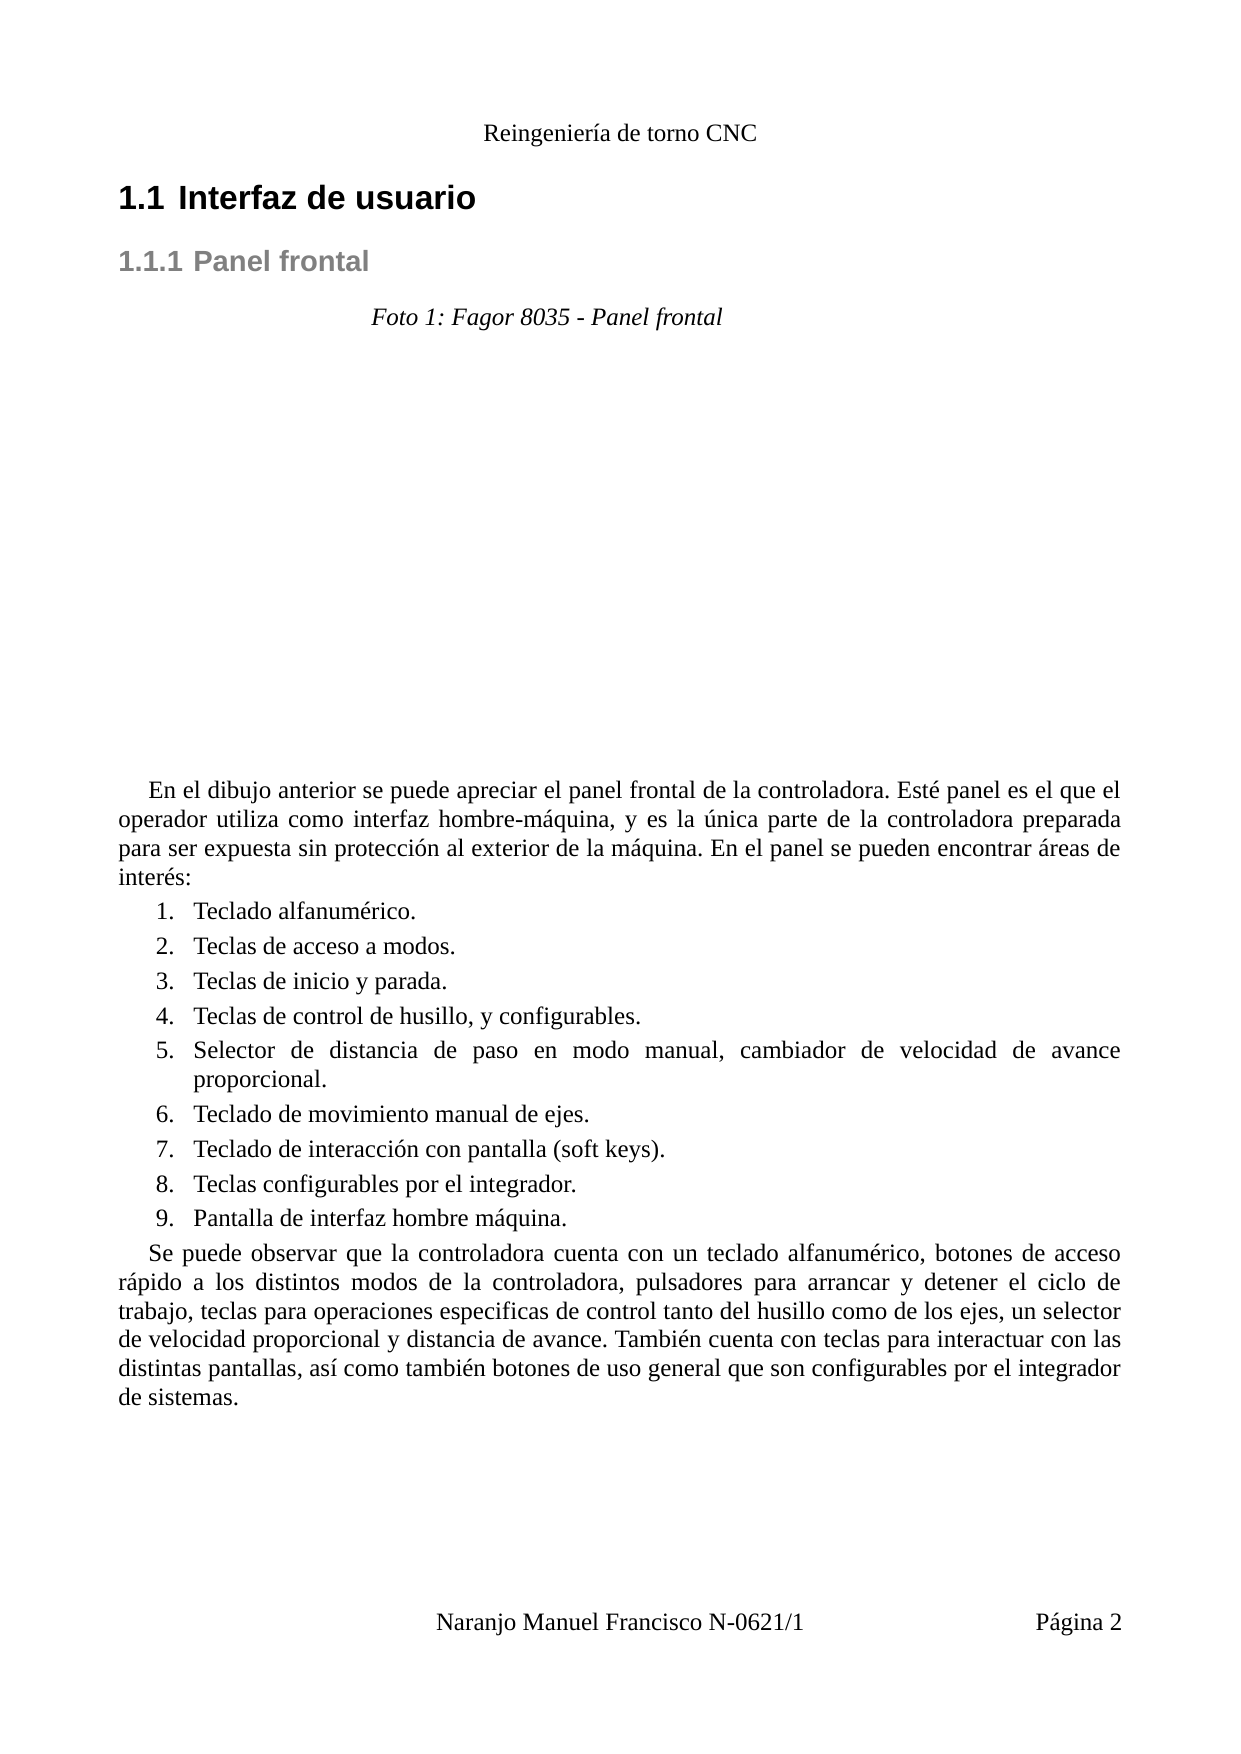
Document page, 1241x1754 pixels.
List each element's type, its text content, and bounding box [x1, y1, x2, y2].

list Pantalla de interfaz hombre máquina. [156, 1203, 1122, 1232]
list Teclas de acceso a modos. [156, 931, 1122, 960]
text Foto 1: Fagor 8035 - Panel frontal [371, 302, 899, 331]
list Selector de distancia de paso en modo manual, cambiador de velocidad de avance proporcional. [156, 1036, 1122, 1093]
list Teclado alfanumérico. [156, 896, 1122, 925]
text Se puede observar que la controladora cuenta con un teclado alfanumérico, botones de acceso rápido a los distintos modos de la controladora, pulsadores para arrancar y detener el ciclo de trabajo, teclas para operaciones especificas de control tanto del husillo como de los ejes, un selector de velocidad proporcional y distancia de avance. También cuenta con teclas para interactuar con las distintas pantallas, así como también botones de uso general que son configurables por el integrador de sistemas. [118, 1238, 1122, 1411]
list Teclado de interacción con pantalla (soft keys). [156, 1134, 1122, 1163]
list Teclas de inicio y parada. [156, 966, 1122, 995]
subtitle Interfaz de usuario [118, 178, 1122, 217]
subtitle Panel frontal [118, 244, 1122, 277]
list Teclas configurables por el integrador. [156, 1169, 1122, 1197]
list Teclas de control de husillo, y configurables. [156, 1001, 1122, 1029]
list Teclado de movimiento manual de ejes. [156, 1099, 1122, 1128]
text En el dibujo anterior se puede apreciar el panel frontal de la controladora. Esté panel es el que el operador utiliza como interfaz hombre-máquina, y es la única parte de la controladora preparada para ser expuesta sin protección al exterior de la máquina. En el panel se pueden encontrar áreas de interés: [118, 775, 1122, 890]
